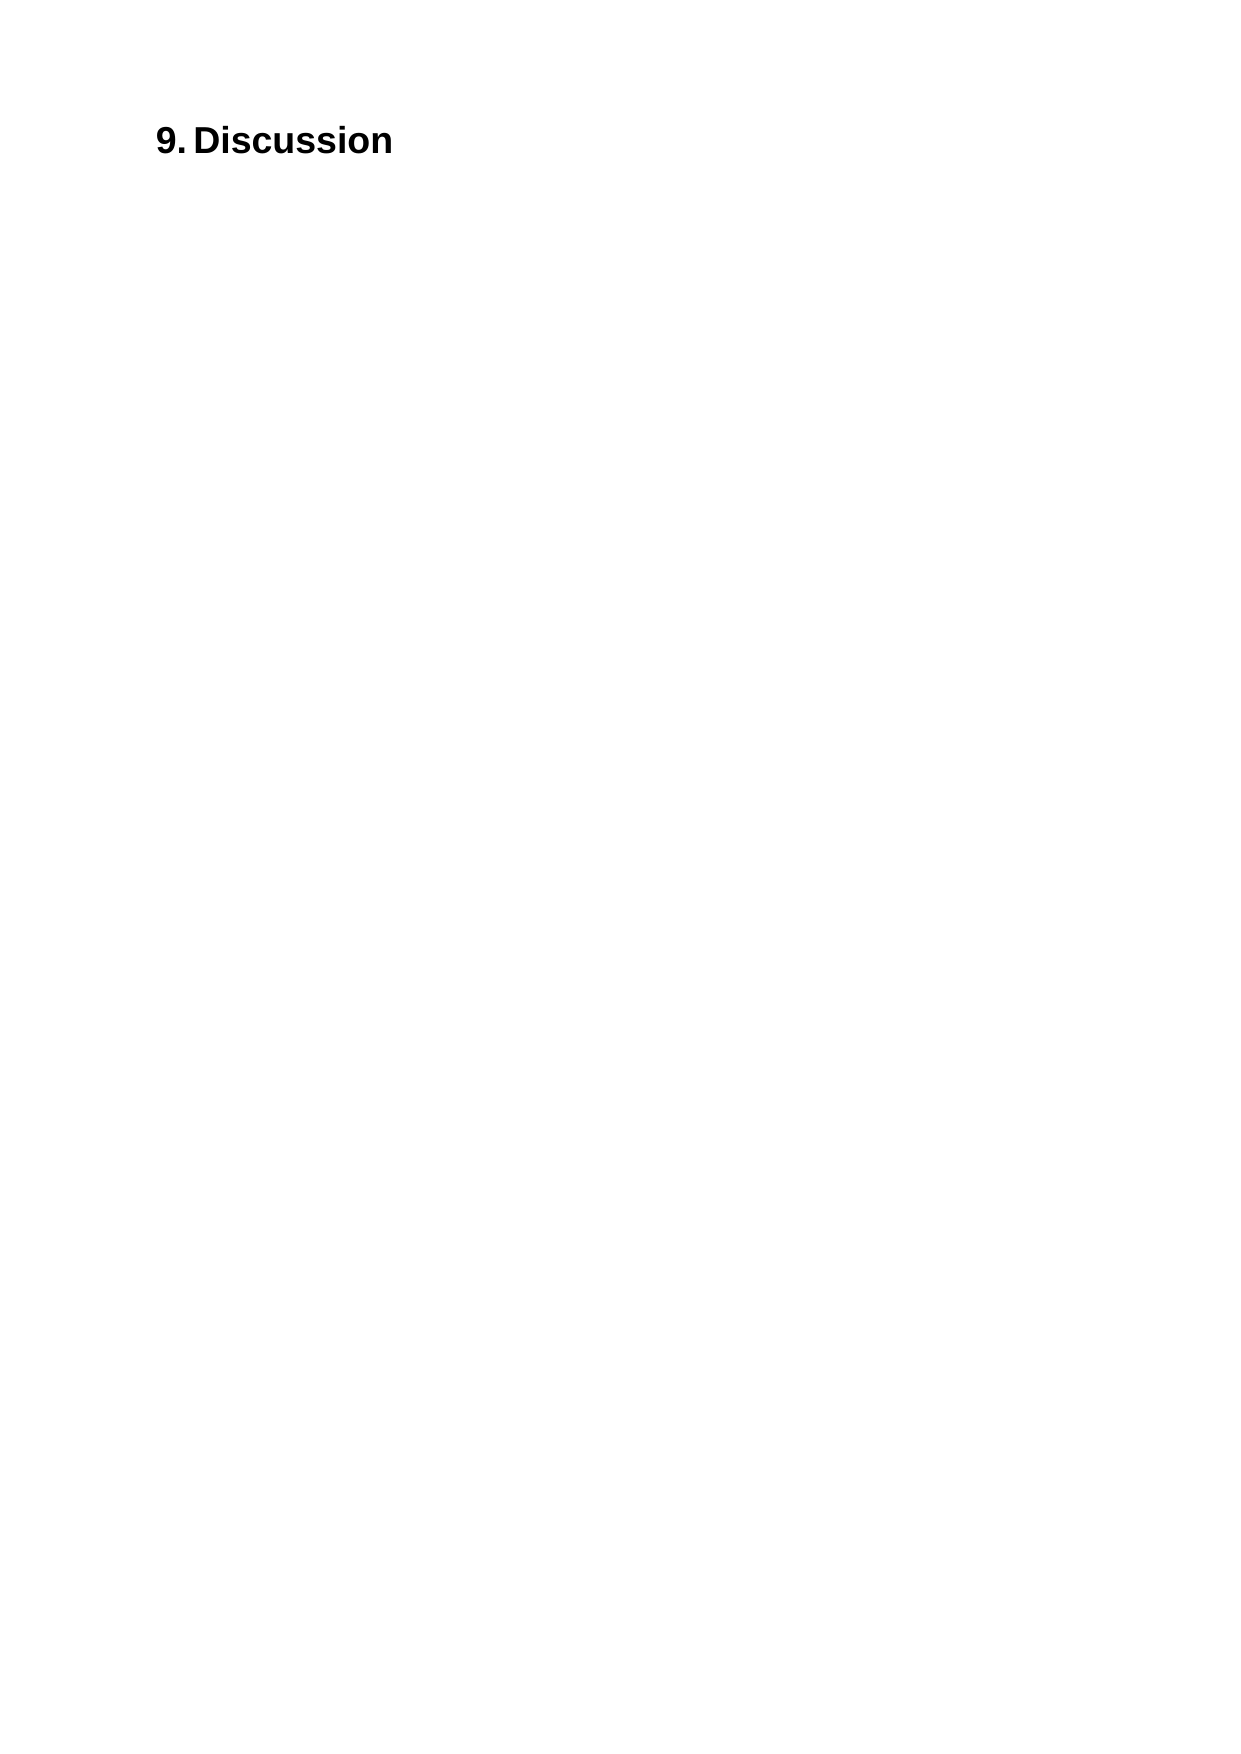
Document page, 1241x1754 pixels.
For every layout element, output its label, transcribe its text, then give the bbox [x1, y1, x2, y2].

list Discussion [156, 118, 827, 161]
